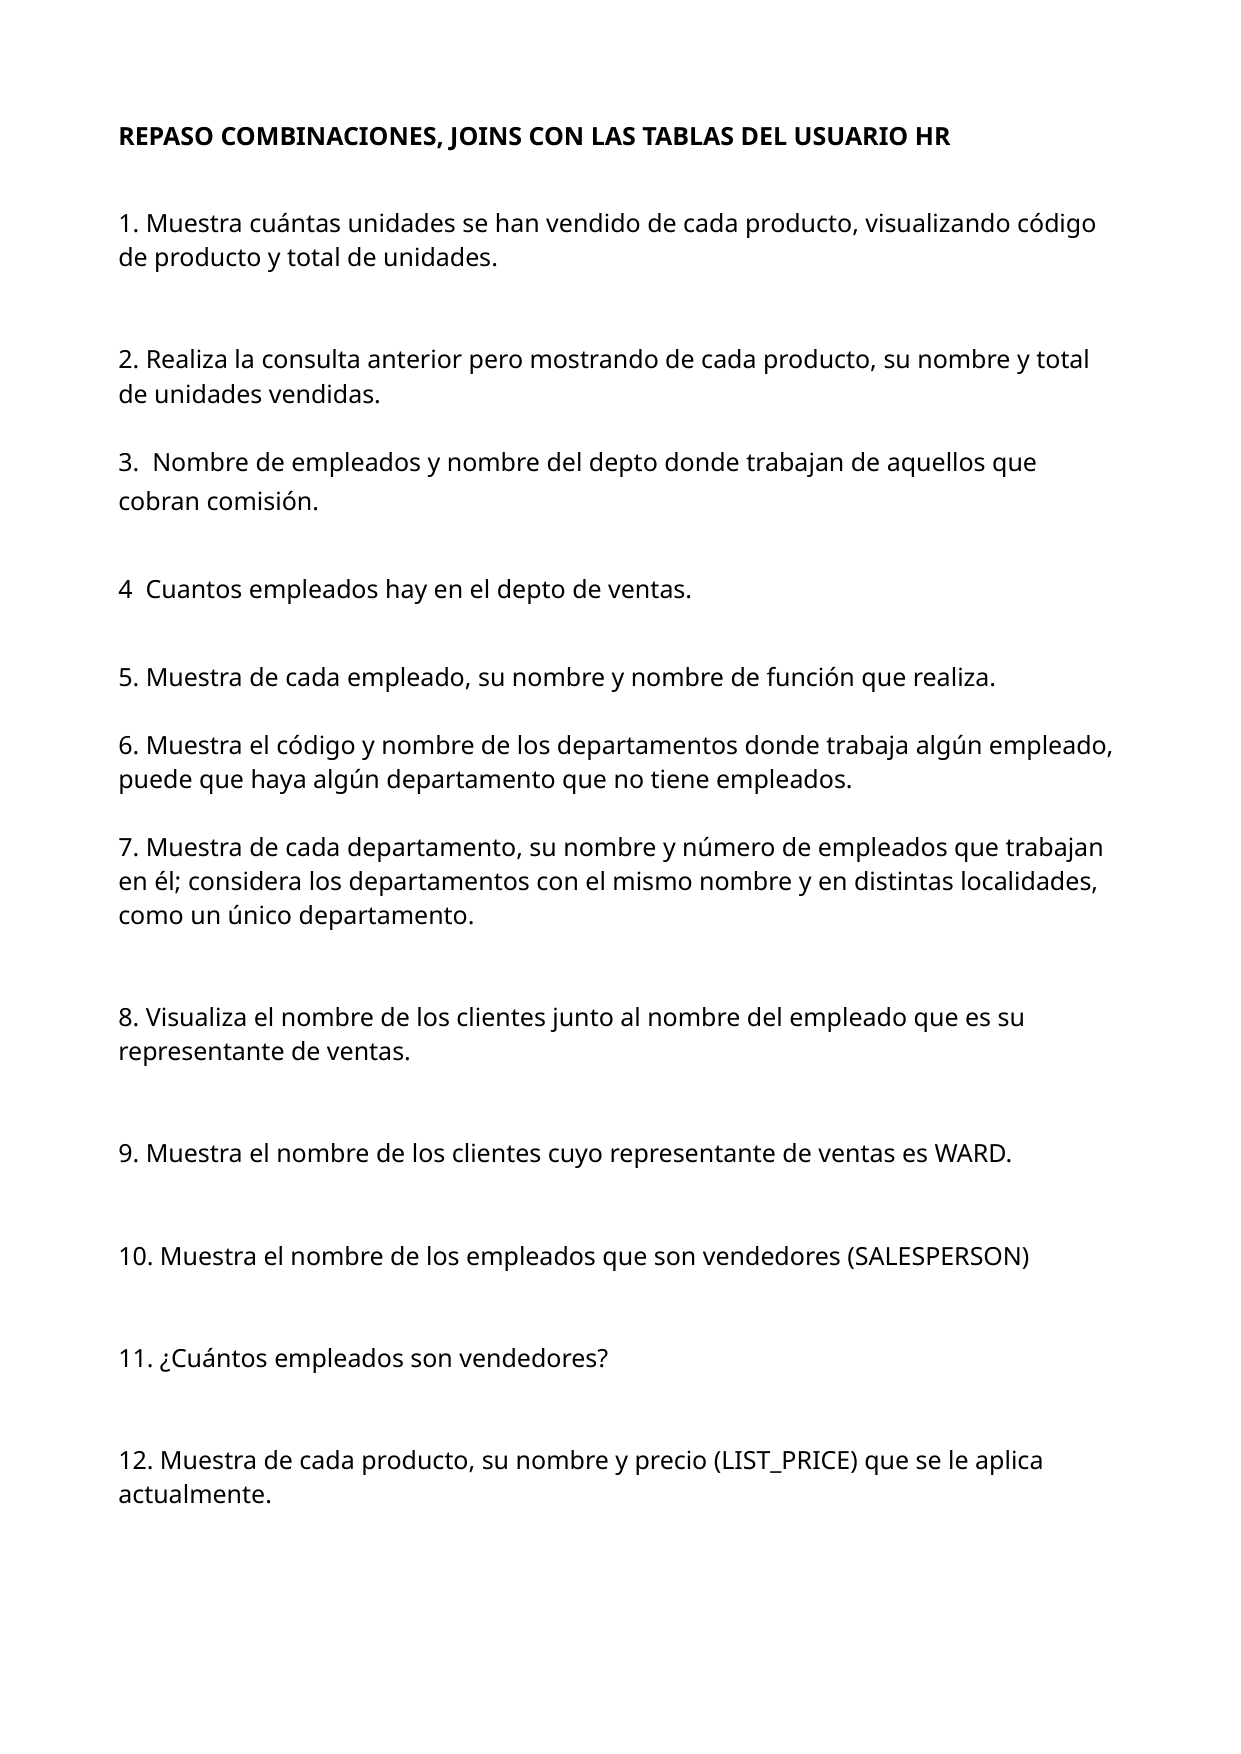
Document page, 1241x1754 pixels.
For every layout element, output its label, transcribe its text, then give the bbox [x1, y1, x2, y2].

text 10. Muestra el nombre de los empleados que son vendedores (SALESPERSON) [118, 1238, 1122, 1272]
text 8. Visualiza el nombre de los clientes junto al nombre del empleado que es su representante de ventas. [118, 1000, 1122, 1068]
text 12. Muestra de cada producto, su nombre y precio (LIST_PRICE) que se le aplica actualmente. [118, 1443, 1122, 1511]
text 6. Muestra el código y nombre de los departamentos donde trabaja algún empleado, puede que haya algún departamento que no tiene empleados. [118, 727, 1122, 795]
text 7. Muestra de cada departamento, su nombre y número de empleados que trabajan en él; considera los departamentos con el mismo nombre y en distintas localidades, como un único departamento. [118, 829, 1122, 932]
text REPASO COMBINACIONES, JOINS CON LAS TABLAS DEL USUARIO HR [118, 118, 1122, 152]
text 3. Nombre de empleados y nombre del depto donde trabajan de aquellos que cobran comisión. [118, 444, 1122, 518]
text 2. Realiza la consulta anterior pero mostrando de cada producto, su nombre y total de unidades vendidas. [118, 342, 1122, 410]
text 1. Muestra cuántas unidades se han vendido de cada producto, visualizando código de producto y total de unidades. [118, 206, 1122, 274]
text 11. ¿Cuántos empleados son vendedores? [118, 1340, 1122, 1374]
text 9. Muestra el nombre de los clientes cuyo representante de ventas es WARD. [118, 1136, 1122, 1170]
text 4 Cuantos empleados hay en el depto de ventas. [118, 571, 1122, 605]
text 5. Muestra de cada empleado, su nombre y nombre de función que realiza. [118, 659, 1122, 693]
